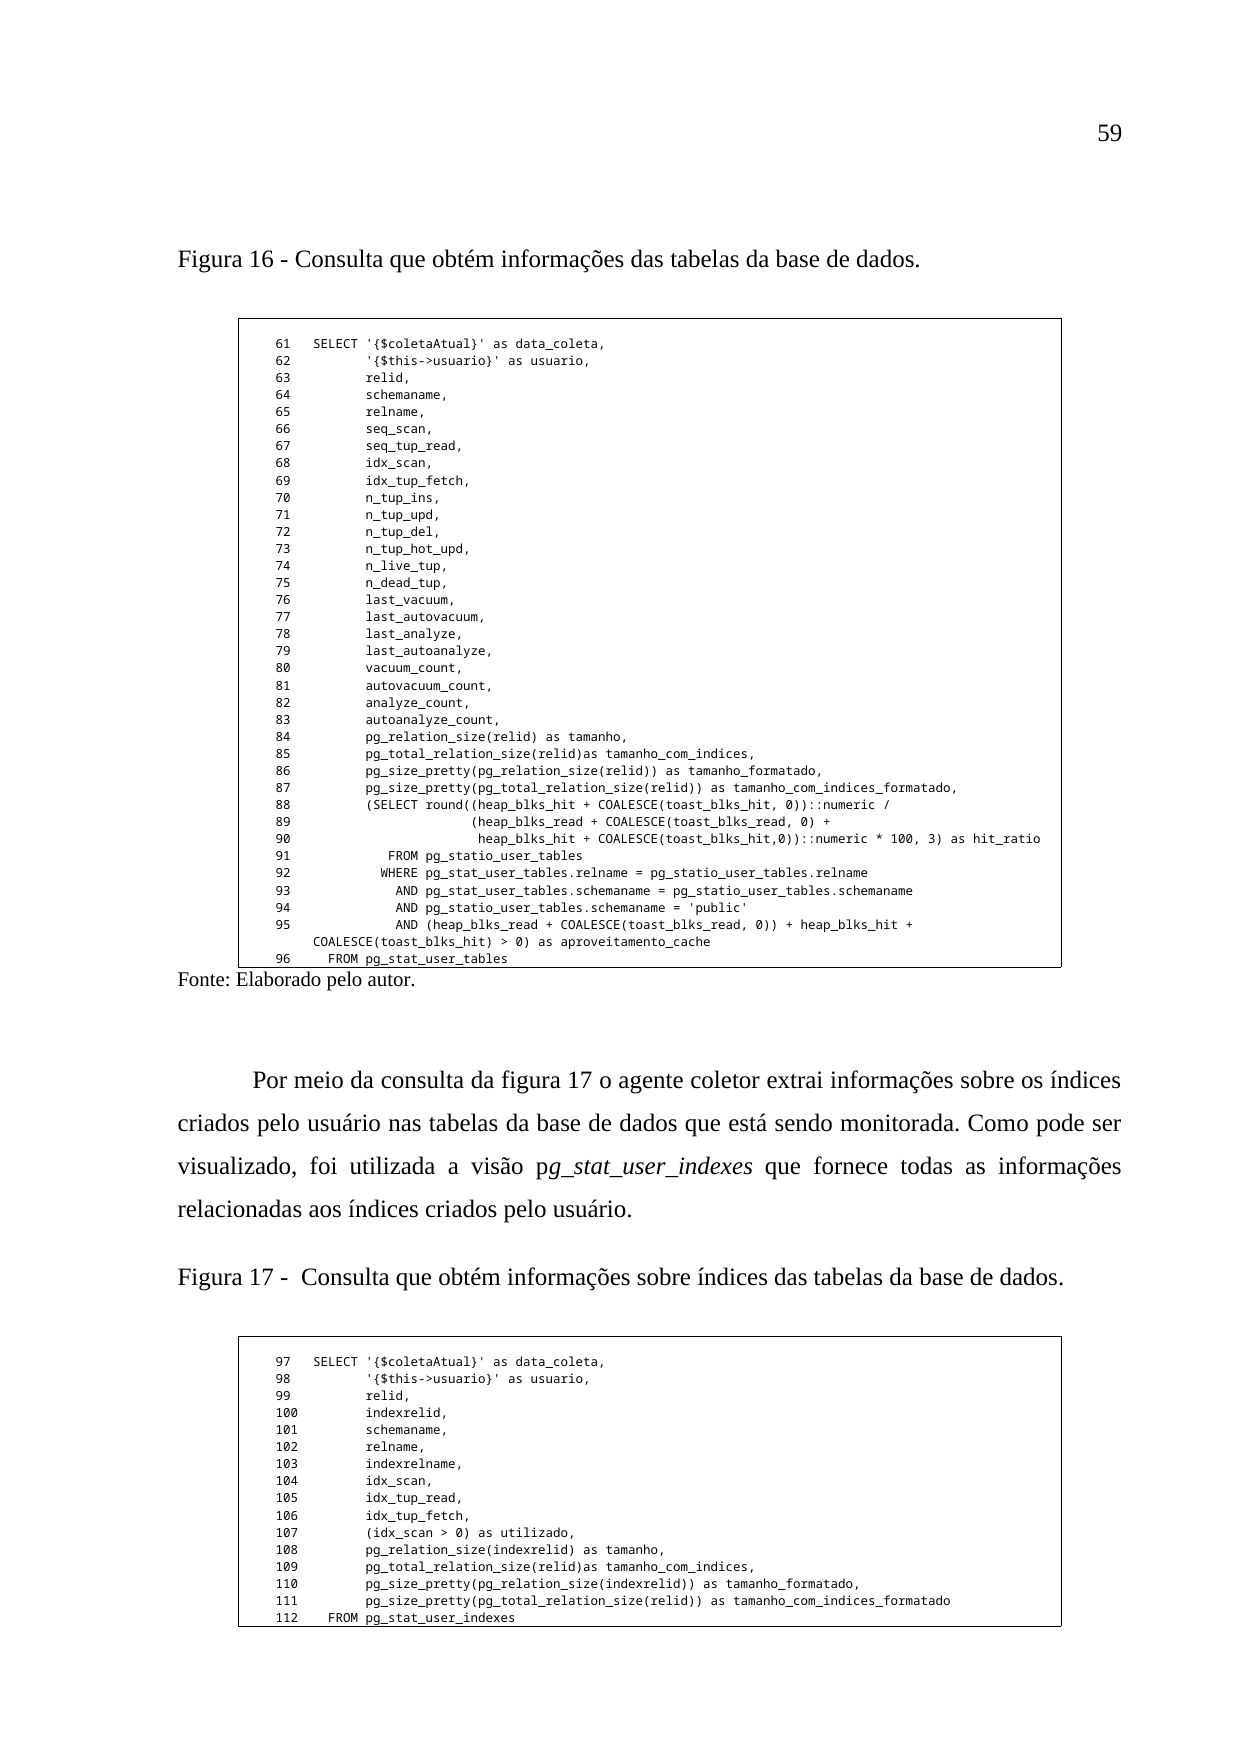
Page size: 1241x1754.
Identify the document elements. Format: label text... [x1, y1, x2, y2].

list pg_total_relation_size(relid)as tamanho_com_indices, [275, 1558, 1061, 1575]
list analyze_count, [275, 694, 1061, 711]
list pg_size_pretty(pg_total_relation_size(relid)) as tamanho_com_indices_formatado [275, 1592, 1061, 1609]
text Por meio da consulta da figura 17 o agente coletor extrai informações sobre os índices criados pelo usuário nas tabelas da base de dados que está sendo monitorada. Como pode ser visualizado, foi utilizada a visão pg_stat_user_indexes que fornece todas as informações relacionadas aos índices criados pelo usuário. [177, 1065, 1122, 1223]
list idx_tup_fetch, [275, 472, 1061, 489]
list relname, [275, 1438, 1061, 1455]
list idx_tup_fetch, [275, 1507, 1061, 1524]
list FROM pg_stat_user_indexes [275, 1609, 1061, 1626]
list (heap_blks_read + COALESCE(toast_blks_read, 0) + [275, 813, 1061, 830]
list n_tup_hot_upd, [275, 540, 1061, 557]
list last_autoanalyze, [275, 642, 1061, 659]
list last_vacuum, [275, 591, 1061, 608]
list (idx_scan > 0) as utilizado, [275, 1524, 1061, 1541]
list heap_blks_hit + COALESCE(toast_blks_hit,0))::numeric * 100, 3) as hit_ratio [275, 830, 1061, 847]
list relid, [275, 1387, 1061, 1404]
list FROM pg_stat_user_tables [275, 950, 1061, 967]
list (SELECT round((heap_blks_hit + COALESCE(toast_blks_hit, 0))::numeric / [275, 796, 1061, 813]
list idx_scan, [275, 454, 1061, 472]
list AND pg_statio_user_tables.schemaname = 'public' [275, 899, 1061, 916]
list relid, [275, 369, 1061, 386]
list seq_scan, [275, 420, 1061, 437]
list schemaname, [275, 1421, 1061, 1438]
list AND (heap_blks_read + COALESCE(toast_blks_read, 0)) + heap_blks_hit + COALESCE(toast_blks_hit) > 0) as aproveitamento_cache [275, 916, 1061, 950]
list pg_size_pretty(pg_relation_size(relid)) as tamanho_formatado, [275, 762, 1061, 779]
list n_tup_ins, [275, 489, 1061, 506]
list SELECT '{$coletaAtual}' as data_coleta, [275, 335, 1061, 352]
list AND pg_stat_user_tables.schemaname = pg_statio_user_tables.schemaname [275, 882, 1061, 899]
list pg_relation_size(relid) as tamanho, [275, 728, 1061, 745]
list '{$this->usuario}' as usuario, [275, 1370, 1061, 1387]
text Figura 17 - Consulta que obtém informações sobre índices das tabelas da base de dados. [177, 1262, 1122, 1291]
list SELECT '{$coletaAtual}' as data_coleta, [275, 1353, 1061, 1370]
list FROM pg_statio_user_tables [275, 847, 1061, 864]
list last_analyze, [275, 625, 1061, 642]
list vacuum_count, [275, 659, 1061, 677]
text Figura 16 - Consulta que obtém informações das tabelas da base de dados. [177, 244, 1122, 273]
list '{$this->usuario}' as usuario, [275, 352, 1061, 369]
list relname, [275, 403, 1061, 420]
list idx_tup_read, [275, 1489, 1061, 1507]
list WHERE pg_stat_user_tables.relname = pg_statio_user_tables.relname [275, 864, 1061, 882]
list pg_size_pretty(pg_relation_size(indexrelid)) as tamanho_formatado, [275, 1575, 1061, 1592]
list autovacuum_count, [275, 677, 1061, 694]
list pg_total_relation_size(relid)as tamanho_com_indices, [275, 745, 1061, 762]
list n_tup_upd, [275, 506, 1061, 523]
list indexrelname, [275, 1455, 1061, 1472]
list pg_size_pretty(pg_total_relation_size(relid)) as tamanho_com_indices_formatado, [275, 779, 1061, 796]
list indexrelid, [275, 1404, 1061, 1421]
list schemaname, [275, 386, 1061, 403]
list autoanalyze_count, [275, 711, 1061, 728]
list Fonte: Elaborado pelo autor. [177, 312, 1122, 991]
list pg_relation_size(indexrelid) as tamanho, [275, 1541, 1061, 1558]
list last_autovacuum, [275, 608, 1061, 625]
list n_live_tup, [275, 557, 1061, 574]
list idx_scan, [275, 1472, 1061, 1489]
list n_tup_del, [275, 523, 1061, 540]
list seq_tup_read, [275, 437, 1061, 454]
list n_dead_tup, [275, 574, 1061, 591]
list [239, 1337, 1061, 1626]
